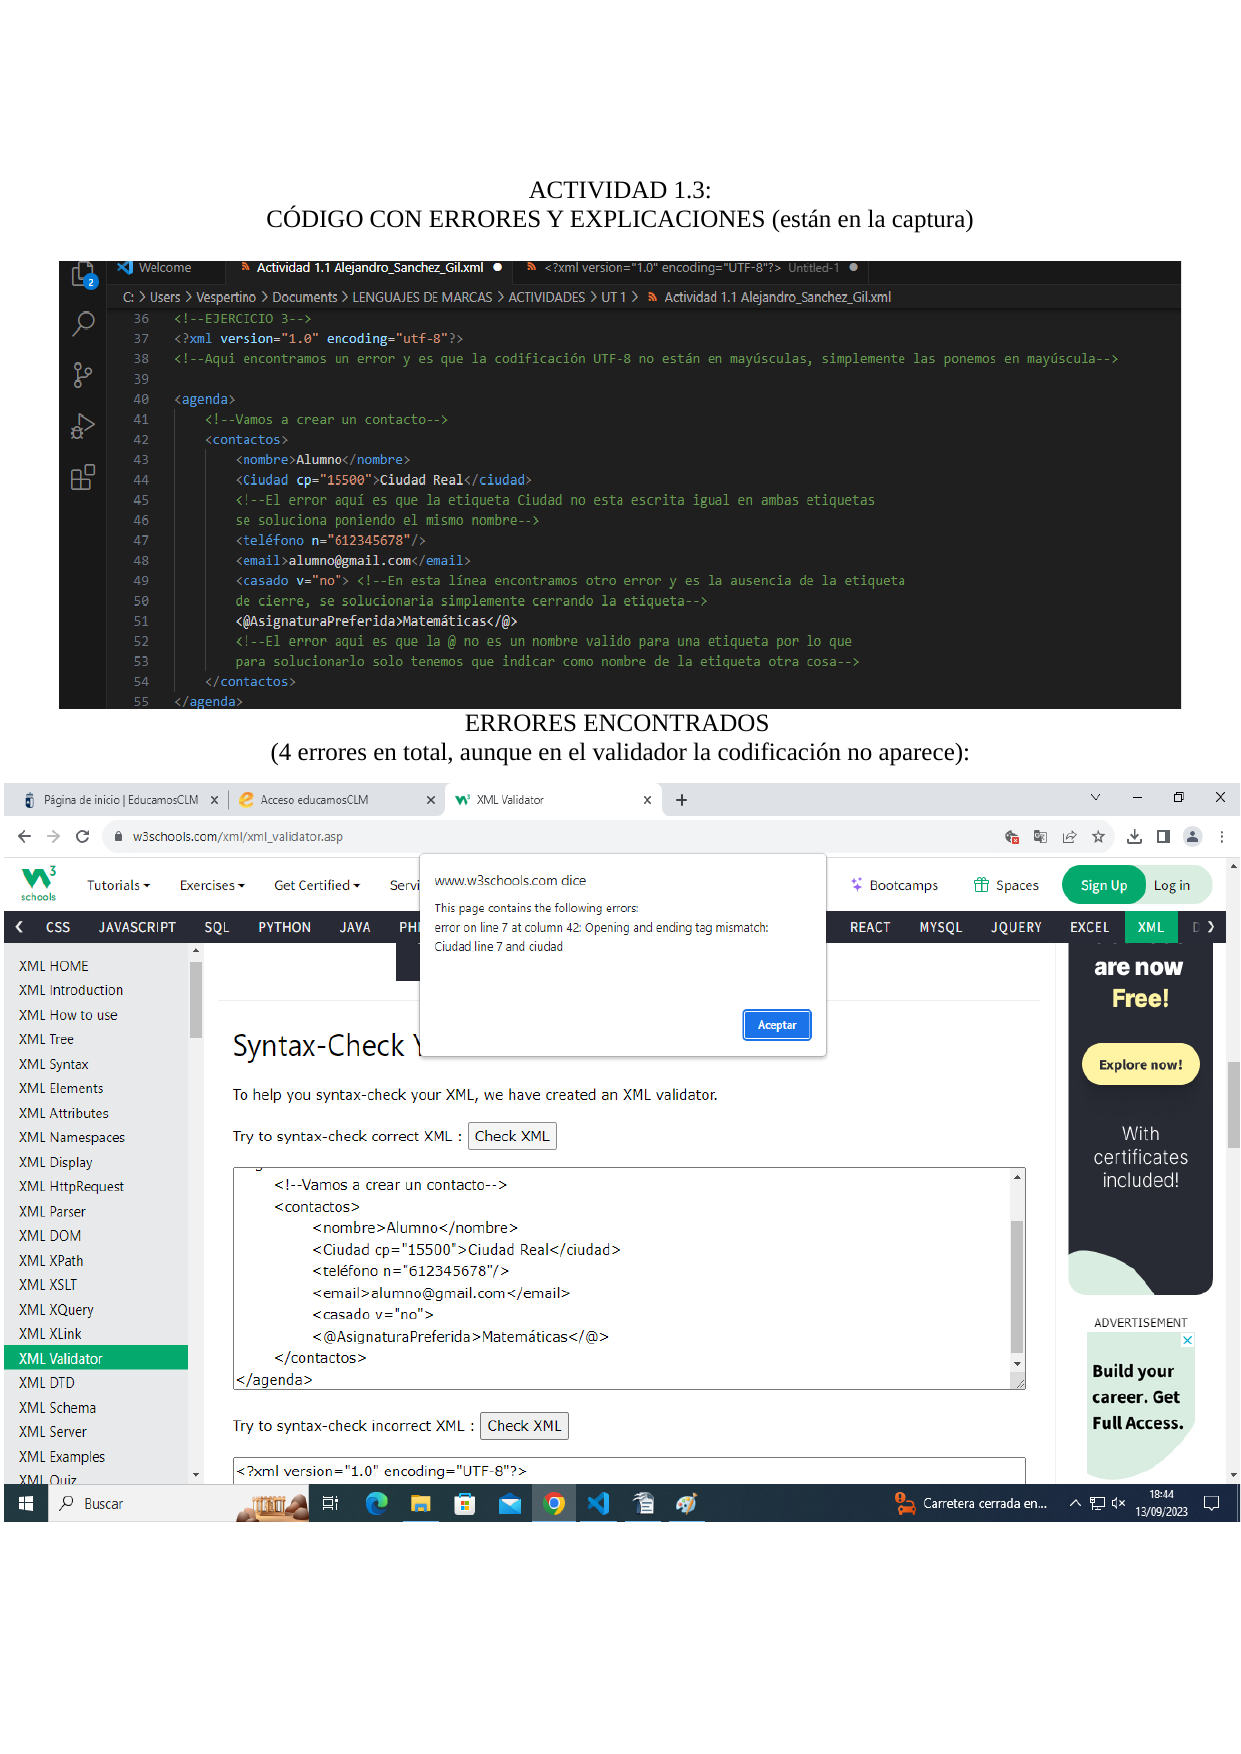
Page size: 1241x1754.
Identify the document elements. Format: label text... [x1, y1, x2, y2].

picture [59, 261, 1182, 709]
text (4 errores en total, aunque en el validador la codificación no aparece): [118, 737, 1122, 766]
text ACTIVIDAD 1.3: [118, 176, 1122, 204]
text ERRORES ENCONTRADOS [118, 709, 1122, 737]
text CÓDIGO CON ERRORES Y EXPLICACIONES (están en la captura) [118, 204, 1122, 233]
picture [4, 783, 1241, 1522]
